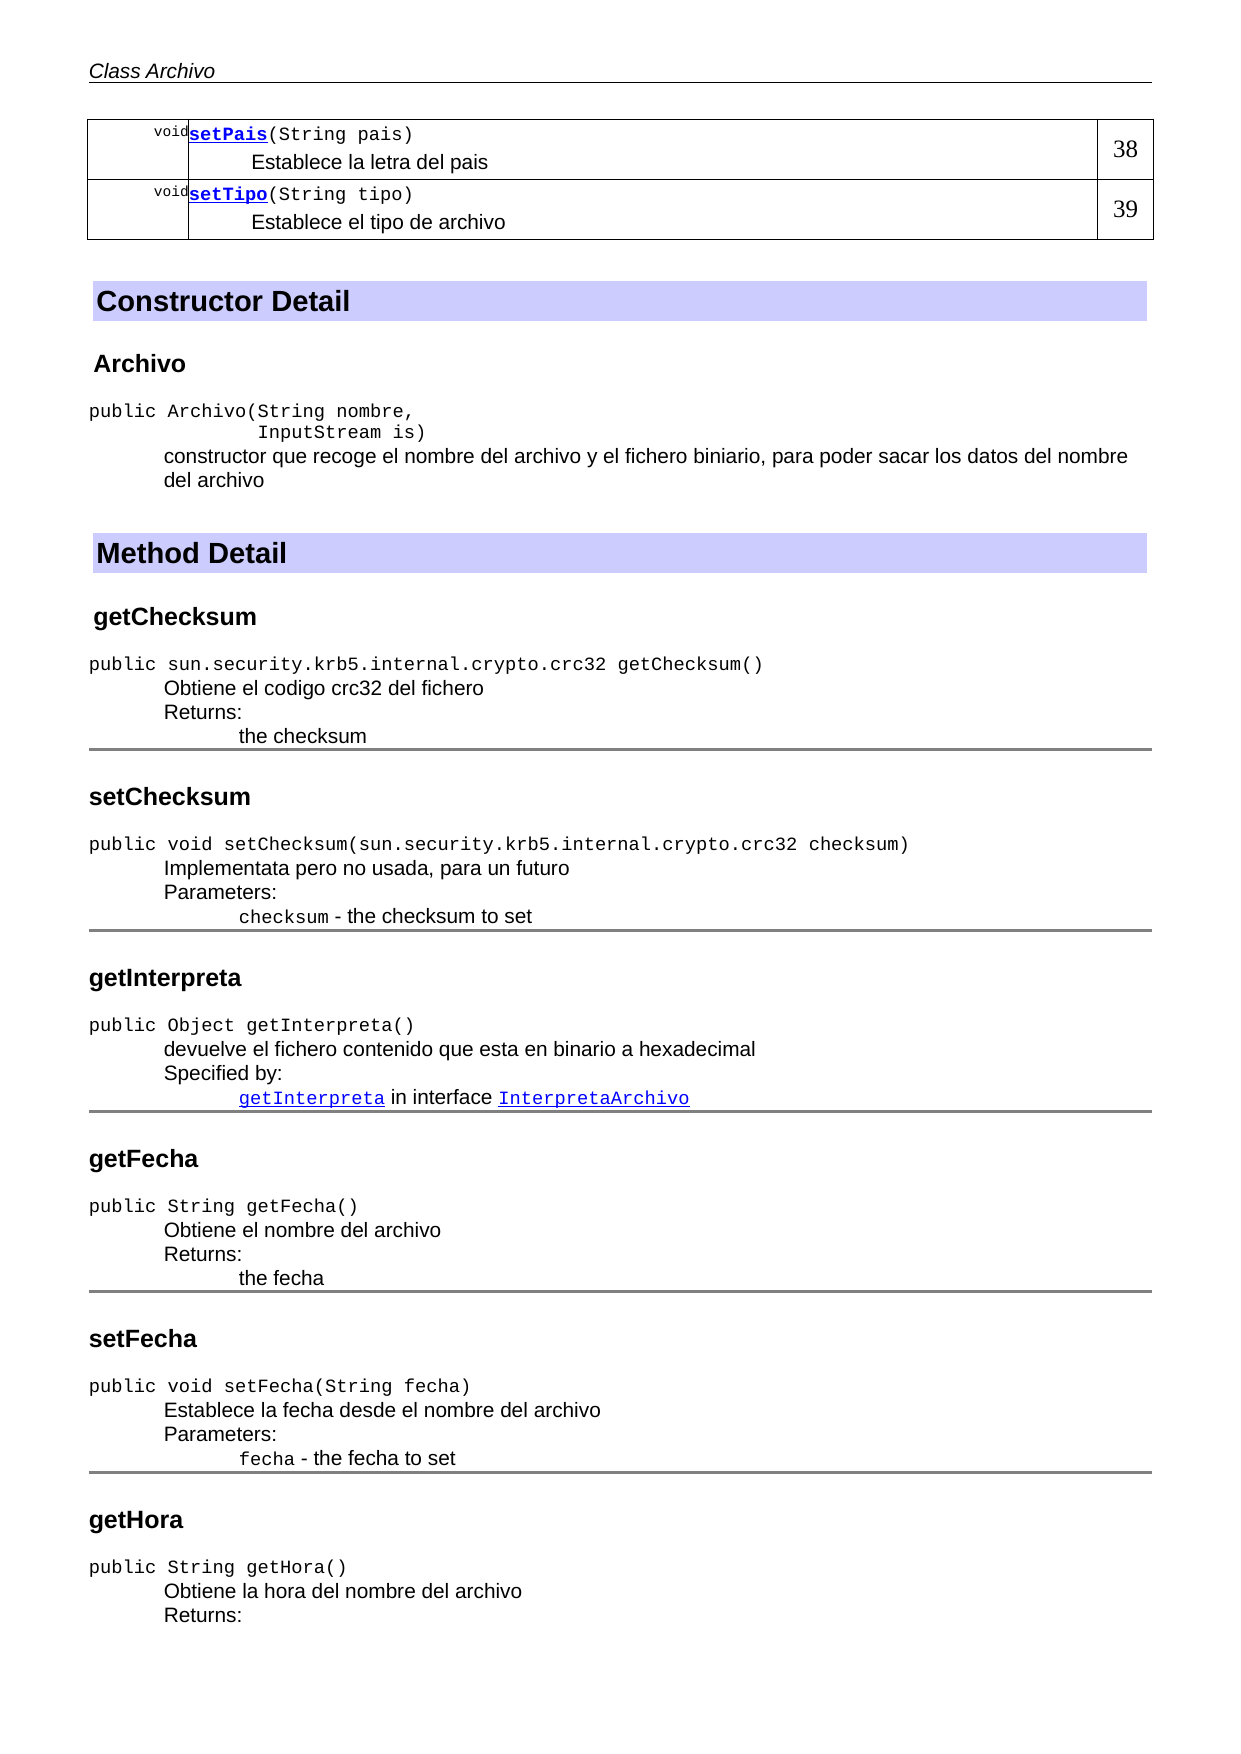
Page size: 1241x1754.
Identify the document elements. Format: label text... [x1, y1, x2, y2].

subtitle setFecha [88, 1321, 1152, 1352]
table_cell setPais(String pais) Establece la letra del pais [189, 120, 1097, 178]
text fecha - the fecha to set [238, 1446, 1152, 1471]
text Establece la fecha desde el nombre del archivo [163, 1398, 1152, 1422]
text Parameters: [163, 1422, 1152, 1446]
text Returns: [163, 1242, 1152, 1266]
text devuelve el fichero contenido que esta en binario a hexadecimal [163, 1037, 1152, 1061]
subtitle getInterpreta [88, 959, 1152, 991]
table_cell void [88, 180, 188, 238]
text the fecha [238, 1266, 1152, 1290]
text Obtiene el nombre del archivo [163, 1218, 1152, 1242]
subtitle getChecksum [93, 602, 1147, 630]
text Specified by: [163, 1061, 1152, 1085]
text Parameters: [163, 879, 1152, 903]
subtitle Method Detail [94, 535, 1146, 572]
text Obtiene la hora del nombre del archivo [163, 1579, 1152, 1603]
text Returns: [163, 1603, 1152, 1627]
table_cell 37 [1098, 120, 1153, 178]
table_cell void [88, 120, 188, 178]
text public sun.security.krb5.internal.crypto.crc32 getChecksum() [88, 654, 1152, 676]
text public void setFecha(String fecha) [88, 1377, 1152, 1398]
text public String getFecha() [88, 1197, 1152, 1218]
text public String getHora() [88, 1558, 1152, 1579]
table_cell 37 [1098, 180, 1153, 238]
subtitle Archivo [93, 349, 1147, 378]
text Returns: [163, 700, 1152, 724]
text public void setChecksum(sun.security.krb5.internal.crypto.crc32 checksum) [88, 834, 1152, 856]
subtitle Constructor Detail [94, 282, 1146, 319]
text constructor que recoge el nombre del archivo y el fichero biniario, para poder sacar los datos del nombre del archivo [163, 444, 1152, 492]
subtitle setChecksum [88, 778, 1152, 810]
text public Archivo(String nombre, InputStream is) [88, 402, 1152, 444]
subtitle getHora [88, 1502, 1152, 1533]
table_cell setTipo(String tipo) Establece el tipo de archivo [189, 180, 1097, 238]
text public Object getInterpreta() [88, 1016, 1152, 1037]
text the checksum [238, 724, 1152, 748]
text getInterpreta in interface InterpretaArchivo [238, 1085, 1152, 1110]
text Implementata pero no usada, para un futuro [163, 856, 1152, 879]
subtitle getFecha [88, 1141, 1152, 1172]
text Obtiene el codigo crc32 del fichero [163, 676, 1152, 700]
text checksum - the checksum to set [238, 903, 1152, 929]
